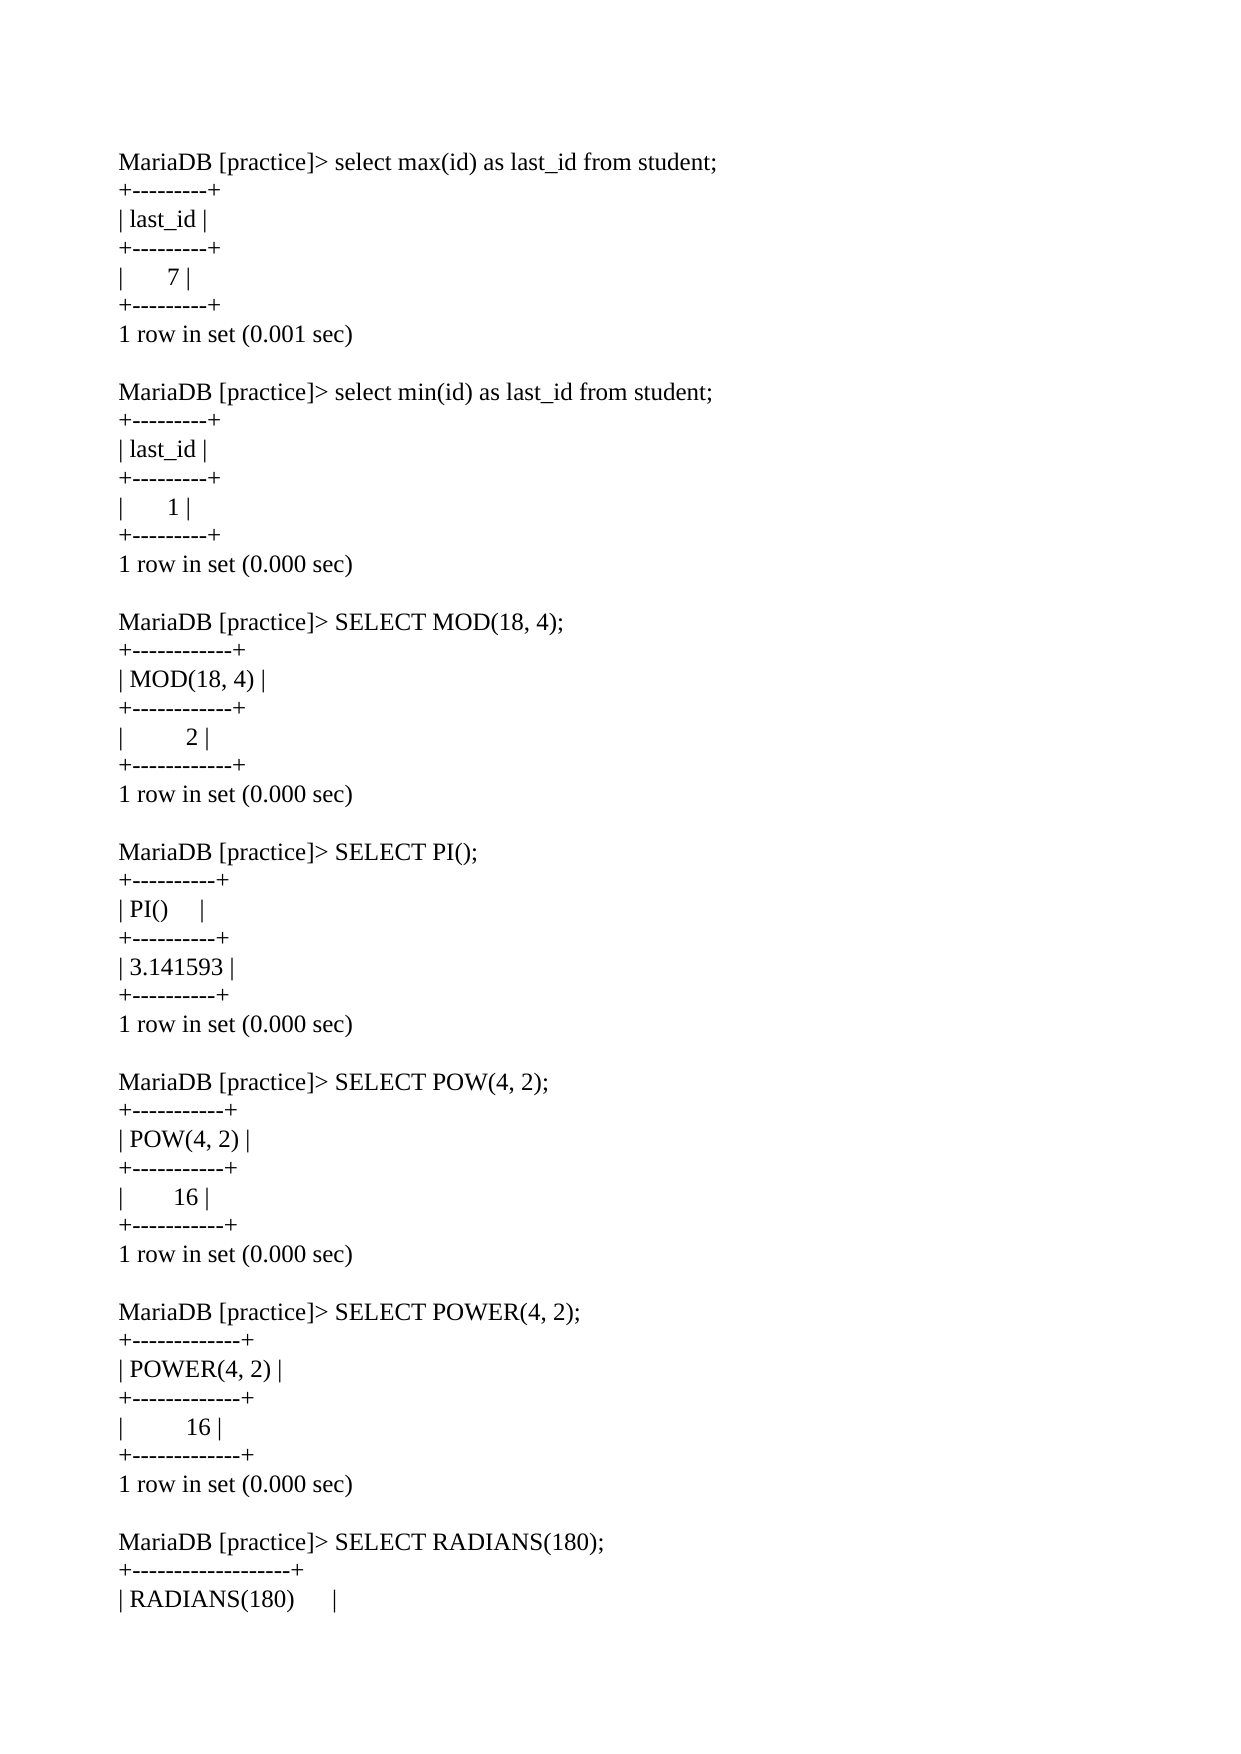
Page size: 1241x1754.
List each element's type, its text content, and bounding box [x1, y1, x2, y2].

text +-----------+ [118, 1211, 1122, 1239]
text +----------+ [118, 866, 1122, 894]
text | last_id | [118, 434, 1122, 463]
text 1 row in set (0.000 sec) [118, 1009, 1122, 1038]
text +---------+ [118, 233, 1122, 262]
text MariaDB [practice]> select min(id) as last_id from student; [118, 377, 1122, 406]
text | last_id | [118, 204, 1122, 233]
text +-------------+ [118, 1326, 1122, 1354]
text +------------+ [118, 693, 1122, 722]
text MariaDB [practice]> SELECT RADIANS(180); [118, 1527, 1122, 1556]
text +---------+ [118, 406, 1122, 434]
text | PI() | [118, 894, 1122, 923]
text +-----------+ [118, 1096, 1122, 1124]
text +---------+ [118, 463, 1122, 492]
text +-------------+ [118, 1441, 1122, 1469]
text +----------+ [118, 981, 1122, 1009]
text 1 row in set (0.000 sec) [118, 549, 1122, 578]
text | POW(4, 2) | [118, 1124, 1122, 1153]
text +------------+ [118, 636, 1122, 664]
text +-------------+ [118, 1383, 1122, 1412]
text | 16 | [118, 1182, 1122, 1211]
text | RADIANS(180) | [118, 1584, 1122, 1613]
text +-------------------+ [118, 1556, 1122, 1584]
text +-----------+ [118, 1153, 1122, 1182]
text | POWER(4, 2) | [118, 1354, 1122, 1383]
text | 3.141593 | [118, 952, 1122, 981]
text 1 row in set (0.000 sec) [118, 1239, 1122, 1268]
text +---------+ [118, 521, 1122, 549]
text | 2 | [118, 722, 1122, 751]
text 1 row in set (0.000 sec) [118, 1469, 1122, 1498]
text MariaDB [practice]> select max(id) as last_id from student; [118, 147, 1122, 176]
text MariaDB [practice]> SELECT POW(4, 2); [118, 1067, 1122, 1096]
text +----------+ [118, 923, 1122, 952]
text | 16 | [118, 1412, 1122, 1441]
text | MOD(18, 4) | [118, 664, 1122, 693]
text MariaDB [practice]> SELECT POWER(4, 2); [118, 1297, 1122, 1326]
text 1 row in set (0.000 sec) [118, 779, 1122, 808]
text | 1 | [118, 492, 1122, 521]
text MariaDB [practice]> SELECT PI(); [118, 837, 1122, 866]
text MariaDB [practice]> SELECT MOD(18, 4); [118, 607, 1122, 636]
text +---------+ [118, 176, 1122, 204]
text +------------+ [118, 751, 1122, 779]
text | 7 | [118, 262, 1122, 291]
text 1 row in set (0.001 sec) [118, 319, 1122, 348]
text +---------+ [118, 291, 1122, 319]
